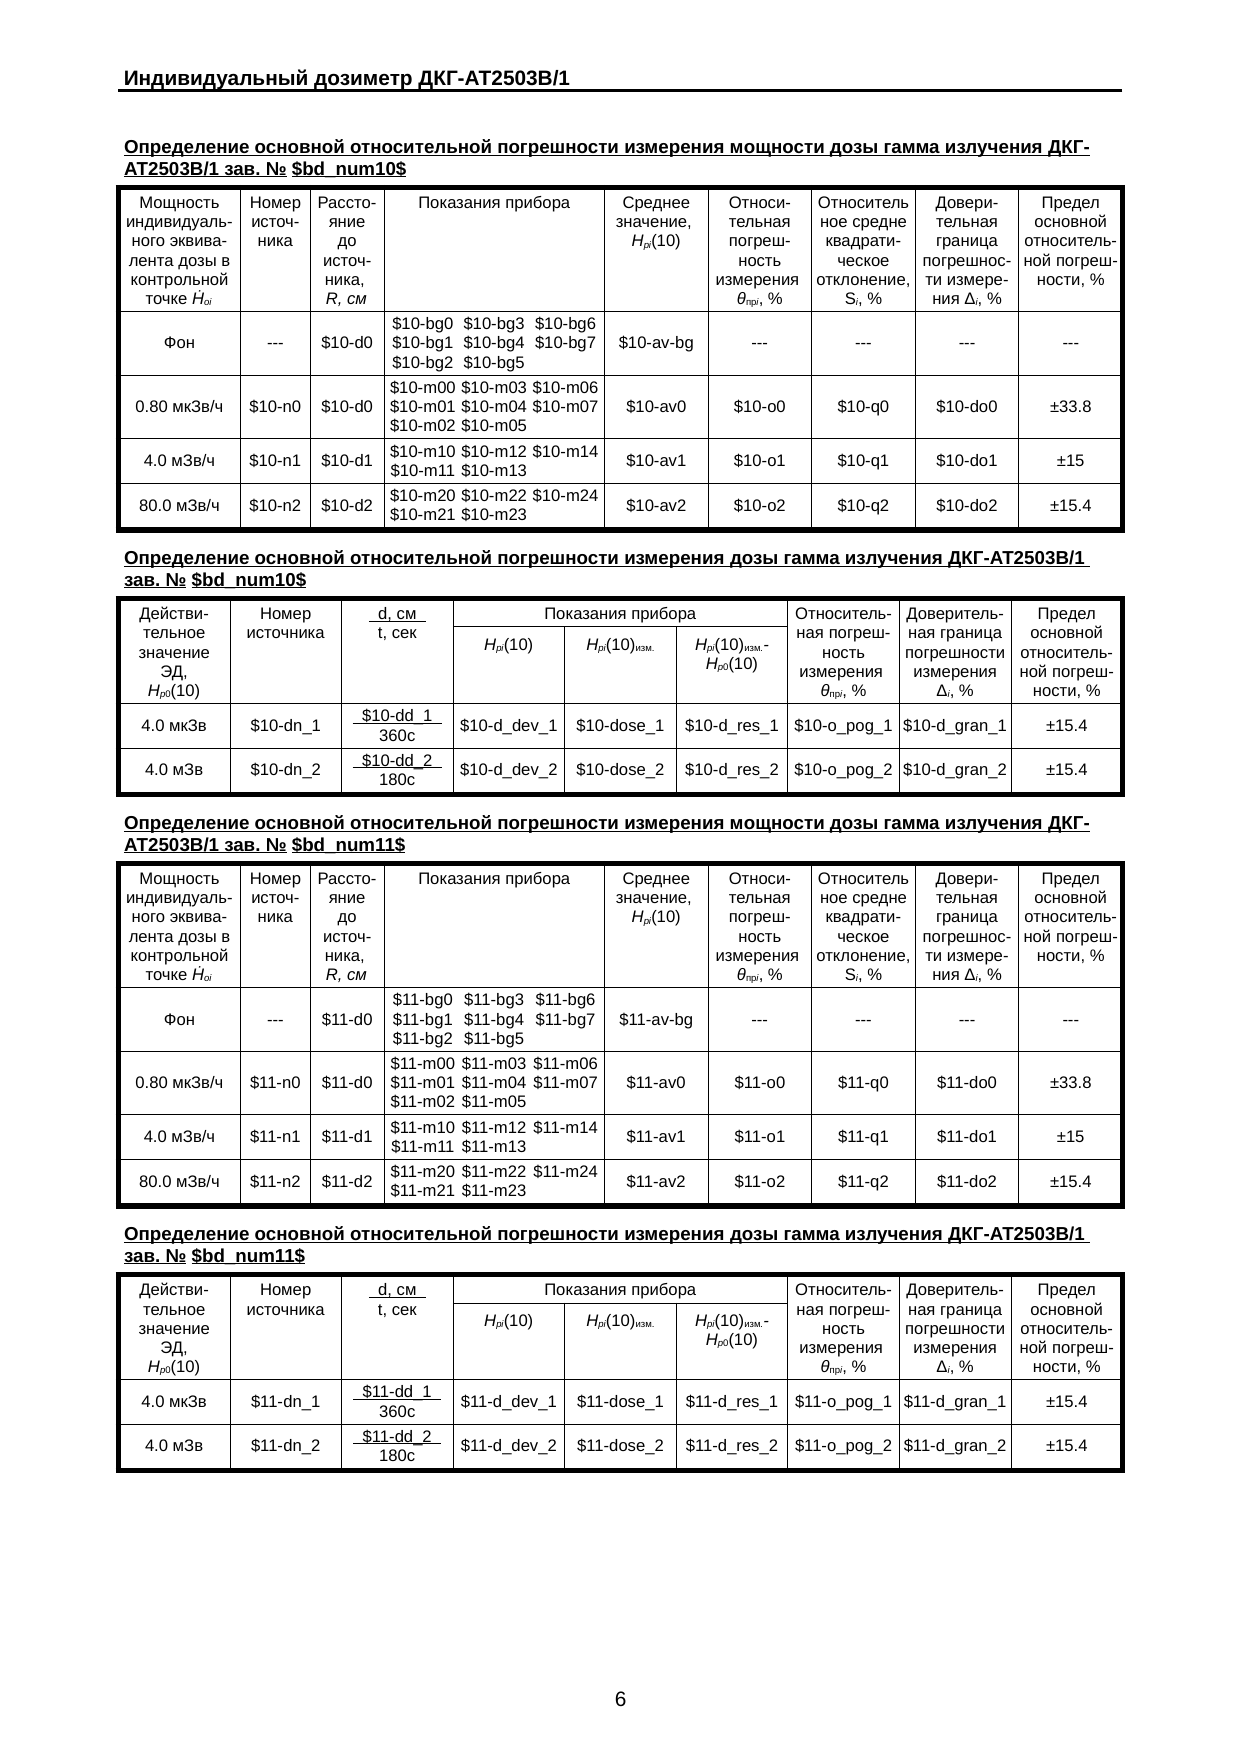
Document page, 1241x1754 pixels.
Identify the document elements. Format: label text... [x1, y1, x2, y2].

table_cell $11-n0 [241, 1052, 310, 1114]
table_cell $10-m20 $10-m21 $10-m22 $10-m23 $10-m24 [385, 484, 604, 527]
table_cell Рассто-яние до источ-ника, R, см [311, 866, 384, 987]
table_cell $10-d0 [311, 376, 384, 438]
table_cell Относи-тельная погреш-ность измерения θпрi, % [709, 866, 811, 987]
table_cell $11-d_dev_2 [454, 1425, 564, 1468]
table_cell Hpi(10)изм. [565, 627, 676, 703]
table_cell --- [241, 988, 310, 1051]
table_cell $11-d_res_1 [677, 1380, 787, 1423]
table_cell 4.0 мЗв/ч [121, 439, 240, 483]
table_cell $10-m00 $10-m01 $10-m02 $10-m03 $10-m04 $10-m05 $10-m06 $10-m07 [385, 376, 604, 438]
table_cell ±33.8 [1019, 1052, 1120, 1114]
table_cell $10-q1 [812, 439, 915, 483]
table_cell --- [916, 988, 1018, 1051]
table_cell $10-av0 [605, 376, 708, 438]
table_cell $10-d1 [311, 439, 384, 483]
table_cell 4.0 мЗв [121, 749, 230, 792]
table_cell --- [709, 312, 811, 374]
table_cell $11-dose_1 [565, 1380, 676, 1423]
table_cell $10-bg0 $10-bg1 $10-bg2 $10-bg3 $10-bg4 $10-bg5 $10-bg6 $10-bg7 [385, 312, 604, 374]
table_cell $10-dd_2 180c [342, 749, 453, 792]
table_cell Среднее значение, Hpi(10) [605, 190, 708, 311]
table_cell $11-o2 [709, 1160, 811, 1203]
table_cell $10-dd_1 360c [342, 704, 453, 747]
table_header Определение основной относительной погрешности измерения дозы гамма излучения ДКГ-АТ2503B/1 зав. № $bd_num11$ [118, 1209, 1122, 1272]
table_cell $10-dn_2 [231, 749, 341, 792]
table_cell Относительное средне квадрати-ческое отклонение, Si, % [812, 866, 915, 987]
table_cell $10-do2 [916, 484, 1018, 527]
table_cell --- [1019, 988, 1120, 1051]
table_cell Среднее значение, Hpi(10) [605, 866, 708, 987]
table_cell $10-o_pog_1 [788, 704, 899, 747]
table_cell $10-o_pog_2 [788, 749, 899, 792]
table_cell Показания прибора [454, 601, 787, 626]
table_cell $11-do2 [916, 1160, 1018, 1203]
table_cell $10-q0 [812, 376, 915, 438]
table_cell $11-dn_1 [231, 1380, 341, 1423]
table_cell $10-dose_2 [565, 749, 676, 792]
table_cell Показания прибора [385, 866, 604, 987]
table_cell --- [916, 312, 1018, 374]
table_cell $11-av-bg [605, 988, 708, 1051]
table_cell $11-dd_2 180c [342, 1425, 453, 1468]
table_cell 4.0 мЗв [121, 1425, 230, 1468]
table_cell Номер источ-ника [241, 866, 310, 987]
table_cell $10-o1 [709, 439, 811, 483]
table_cell $10-d_gran_1 [900, 704, 1011, 747]
table_cell Hpi(10) [454, 627, 564, 703]
table_cell Мощность индивидуаль-ного эквива-лента дозы в контрольной точке Ḣoi [121, 866, 240, 987]
table_cell Номер источ-ника [241, 190, 310, 311]
table_cell 80.0 мЗв/ч [121, 484, 240, 527]
table_cell Показания прибора [385, 190, 604, 311]
table_cell $10-av1 [605, 439, 708, 483]
table_cell Hpi(10)изм.-Hp0(10) [677, 627, 787, 703]
table_cell Рассто-яние до источ-ника, R, см [311, 190, 384, 311]
table_header Определение основной относительной погрешности измерения дозы гамма излучения ДКГ-АТ2503B/1 зав. № $bd_num10$ [118, 533, 1122, 596]
table_cell Фон [121, 988, 240, 1051]
table_cell ±33.8 [1019, 376, 1120, 438]
table_cell $10-do1 [916, 439, 1018, 483]
table_cell $10-av2 [605, 484, 708, 527]
table_cell ±15.4 [1012, 1425, 1120, 1468]
table_cell Довери-тельная граница погрешнос-ти измере-ния Δi, % [916, 190, 1018, 311]
table_cell $11-n2 [241, 1160, 310, 1203]
table_cell $11-n1 [241, 1115, 310, 1159]
table_cell $11-o_pog_2 [788, 1425, 899, 1468]
table_cell $11-o_pog_1 [788, 1380, 899, 1423]
table_cell $10-n2 [241, 484, 310, 527]
table_cell $10-q2 [812, 484, 915, 527]
table_cell Предел основной относитель-ной погреш-ности, % [1019, 190, 1120, 311]
table_cell $10-o0 [709, 376, 811, 438]
table_cell $11-dose_2 [565, 1425, 676, 1468]
table_cell d, см t, сек [342, 601, 453, 703]
table_cell Довери-тельная граница погрешнос-ти измере-ния Δi, % [916, 866, 1018, 987]
table_cell $10-dose_1 [565, 704, 676, 747]
table_cell --- [812, 988, 915, 1051]
table_cell $11-m10 $11-m11 $11-m12 $11-m13 $11-m14 [385, 1115, 604, 1159]
table_cell ±15.4 [1019, 484, 1120, 527]
table_cell $11-d_res_2 [677, 1425, 787, 1468]
table_cell $11-dn_2 [231, 1425, 341, 1468]
table_cell 0.80 мкЗв/ч [121, 376, 240, 438]
table_cell $11-av1 [605, 1115, 708, 1159]
table_cell $10-av-bg [605, 312, 708, 374]
table_cell --- [241, 312, 310, 374]
table_cell Относительное средне квадрати-ческое отклонение, Si, % [812, 190, 915, 311]
table_cell $11-bg0 $11-bg1 $11-bg2 $11-bg3 $11-bg4 $11-bg5 $11-bg6 $11-bg7 [385, 988, 604, 1051]
table_cell d, см t, сек [342, 1277, 453, 1379]
table_cell Доверитель-ная граница погрешности измерения Δi, % [900, 1277, 1011, 1379]
table_cell $10-d_dev_1 [454, 704, 564, 747]
table_cell $11-d2 [311, 1160, 384, 1203]
table_cell Hpi(10)изм.-Hp0(10) [677, 1304, 787, 1379]
table_cell $10-d_dev_2 [454, 749, 564, 792]
table_cell Относитель-ная погреш-ность измерения θпрi, % [788, 1277, 899, 1379]
table_cell 4.0 мЗв/ч [121, 1115, 240, 1159]
table_cell Номер источника [231, 1277, 341, 1379]
table_cell --- [1019, 312, 1120, 374]
table_cell $11-d0 [311, 1052, 384, 1114]
table_cell $11-av2 [605, 1160, 708, 1203]
table_cell ±15.4 [1019, 1160, 1120, 1203]
table_cell $10-o2 [709, 484, 811, 527]
table_cell Относи-тельная погреш-ность измерения θпрi, % [709, 190, 811, 311]
table_cell Мощность индивидуаль-ного эквива-лента дозы в контрольной точке Ḣoi [121, 190, 240, 311]
table_cell $11-m20 $11-m21 $11-m22 $11-m23 $11-m24 [385, 1160, 604, 1203]
table_cell $10-d_res_1 [677, 704, 787, 747]
table_cell $10-do0 [916, 376, 1018, 438]
table_cell Относитель-ная погреш-ность измерения θпрi, % [788, 601, 899, 703]
table_cell $11-av0 [605, 1052, 708, 1114]
table_cell ±15 [1019, 439, 1120, 483]
table_cell $10-dn_1 [231, 704, 341, 747]
table_cell $10-d2 [311, 484, 384, 527]
table_cell 4.0 мкЗв [121, 704, 230, 747]
table_cell Фон [121, 312, 240, 374]
table_cell Hpi(10)изм. [565, 1304, 676, 1379]
table_cell $11-d0 [311, 988, 384, 1051]
table_cell $11-d_gran_2 [900, 1425, 1011, 1468]
table_cell $11-q0 [812, 1052, 915, 1114]
table_cell $10-m10 $10-m11 $10-m12 $10-m13 $10-m14 [385, 439, 604, 483]
table_cell Номер источника [231, 601, 341, 703]
table_cell Показания прибора [454, 1277, 787, 1302]
table_cell ±15.4 [1012, 749, 1120, 792]
table_cell $11-d1 [311, 1115, 384, 1159]
table_cell $11-do0 [916, 1052, 1018, 1114]
table_cell Предел основной относитель-ной погреш-ности, % [1012, 601, 1120, 703]
table_cell $10-n1 [241, 439, 310, 483]
table_cell $11-o0 [709, 1052, 811, 1114]
table_cell --- [812, 312, 915, 374]
table_cell 80.0 мЗв/ч [121, 1160, 240, 1203]
table_cell $11-o1 [709, 1115, 811, 1159]
table_cell ±15.4 [1012, 1380, 1120, 1423]
table_cell Доверитель-ная граница погрешности измерения Δi, % [900, 601, 1011, 703]
table_cell 0.80 мкЗв/ч [121, 1052, 240, 1114]
table_cell $11-do1 [916, 1115, 1018, 1159]
table_cell Предел основной относитель-ной погреш-ности, % [1012, 1277, 1120, 1379]
table_cell $11-d_gran_1 [900, 1380, 1011, 1423]
table_cell $10-d_gran_2 [900, 749, 1011, 792]
table_cell $11-dd_1 360c [342, 1380, 453, 1423]
table_header Определение основной относительной погрешности измерения мощности дозы гамма излучения ДКГ-АТ2503B/1 зав. № $bd_num10$ [118, 121, 1122, 185]
table_header Определение основной относительной погрешности измерения мощности дозы гамма излучения ДКГ-АТ2503B/1 зав. № $bd_num11$ [118, 797, 1122, 861]
table_cell Hpi(10) [454, 1304, 564, 1379]
table_cell 4.0 мкЗв [121, 1380, 230, 1423]
table_cell Действи-тельное значение ЭД, Hp0(10) [121, 601, 230, 703]
table_cell $11-d_dev_1 [454, 1380, 564, 1423]
table_cell $10-d0 [311, 312, 384, 374]
table_cell $10-n0 [241, 376, 310, 438]
table_cell ±15.4 [1012, 704, 1120, 747]
table_cell $11-m00 $11-m01 $11-m02 $11-m03 $11-m04 $11-m05 $11-m06 $11-m07 [385, 1052, 604, 1114]
table_cell --- [709, 988, 811, 1051]
table_cell Действи-тельное значение ЭД, Hp0(10) [121, 1277, 230, 1379]
table_cell $10-d_res_2 [677, 749, 787, 792]
table_cell $11-q2 [812, 1160, 915, 1203]
table_cell Предел основной относитель-ной погреш-ности, % [1019, 866, 1120, 987]
table_cell ±15 [1019, 1115, 1120, 1159]
table_cell $11-q1 [812, 1115, 915, 1159]
